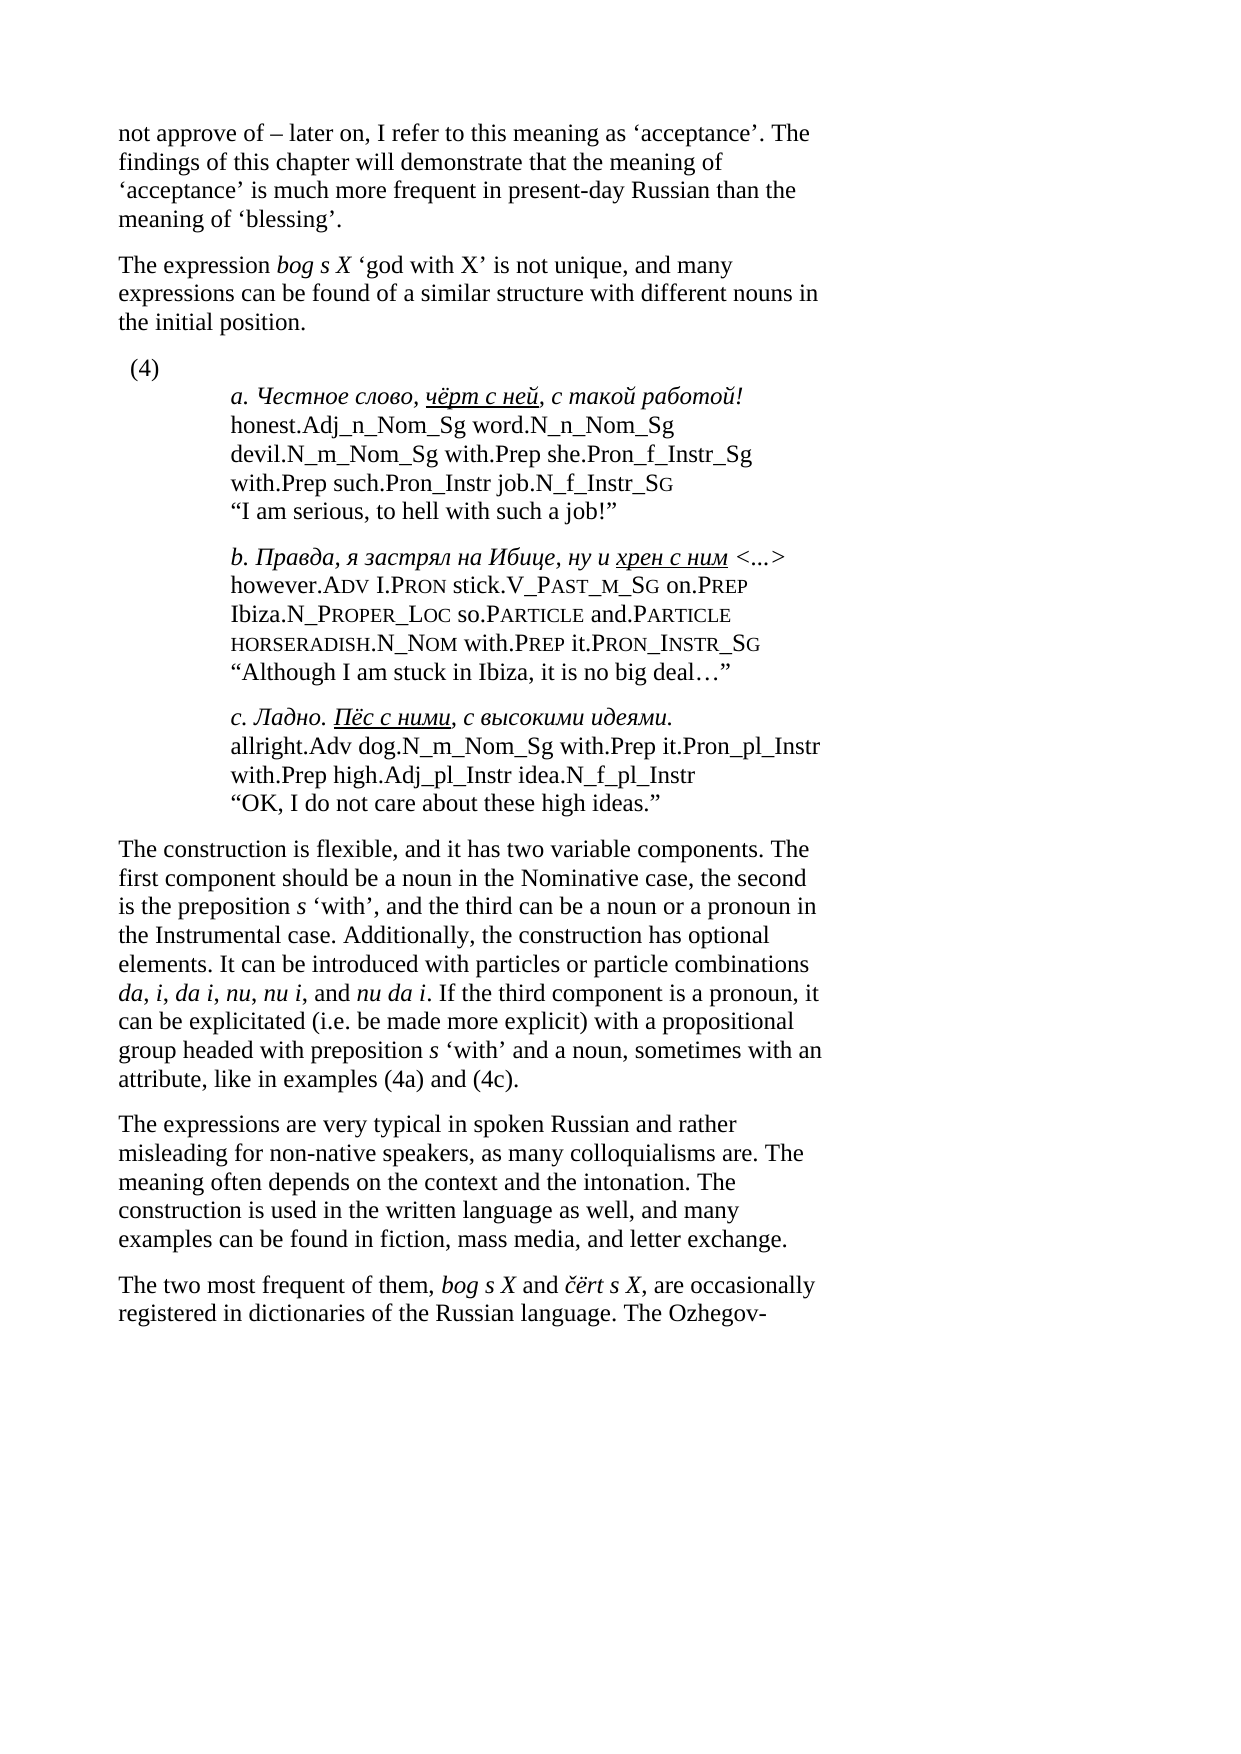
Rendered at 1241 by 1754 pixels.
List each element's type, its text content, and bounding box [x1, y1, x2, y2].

text “Although I am stuck in Ibiza, it is no big deal…” [230, 657, 827, 686]
text “OK, I do not care about these high ideas.” [230, 788, 827, 817]
text b. Правда, я застрял на Ибице, ну и хрен с ним <...> [230, 542, 827, 571]
text The expressions are very typical in spoken Russian and rather misleading for non-native speakers, as many colloquialisms are. The meaning often depends on the context and the intonation. The construction is used in the written language as well, and many examples can be found in fiction, mass media, and letter exchange. [118, 1109, 827, 1253]
text The expression bog s X ‘god with X’ is not unique, and many expressions can be found of a similar structure with different nouns in the initial position. [118, 250, 827, 336]
text “I am serious, to hell with such a job!” [230, 496, 827, 525]
text not approve of – later on, I refer to this meaning as ‘acceptance’. The findings of this chapter will demonstrate that the meaning of ‘acceptance’ is much more frequent in present-day Russian than the meaning of ‘blessing’. [118, 118, 827, 233]
text allright.Adv dog.N_m_Nom_Sg with.Prep it.Pron_pl_Instr with.Prep high.Adj_pl_Instr idea.N_f_pl_Instr [230, 731, 827, 788]
text The construction is flexible, and it has two variable components. The first component should be a noun in the Nominative case, the second is the preposition s ‘with’, and the third can be a noun or a pronoun in the Instrumental case. Additionally, the construction has optional elements. It can be introduced with particles or particle combinations da, i, da i, nu, nu i, and nu da i. If the third component is a pronoun, it can be explicitated (i.e. be made more explicit) with a propositional group headed with preposition s ‘with’ and a noun, sometimes with an attribute, like in examples (4a) and (4c). [118, 834, 827, 1093]
text honest.Adj_n_Nom_Sg word.N_n_Nom_Sg devil.N_m_Nom_Sg with.Prep she.Pron_f_Instr_Sg with.Prep such.Pron_Instr job.N_f_Instr_Sg [230, 410, 827, 496]
text a. Честное слово, чёрт с ней, с такой работой! [230, 381, 827, 410]
text c. Ладно. Пёс с ними, с высокими идеями. [230, 702, 827, 731]
text however.Adv I.Pron stick.V_Past_m_Sg on.Prep Ibiza.N_Proper_Loc so.Particle and.Particle horseradish.N_Nom with.Prep it.Pron_Instr_Sg [230, 571, 827, 657]
text The two most frequent of them, bog s X and čёrt s X, are occasionally registered in dictionaries of the Russian language. The Ozhegov- [118, 1270, 827, 1327]
